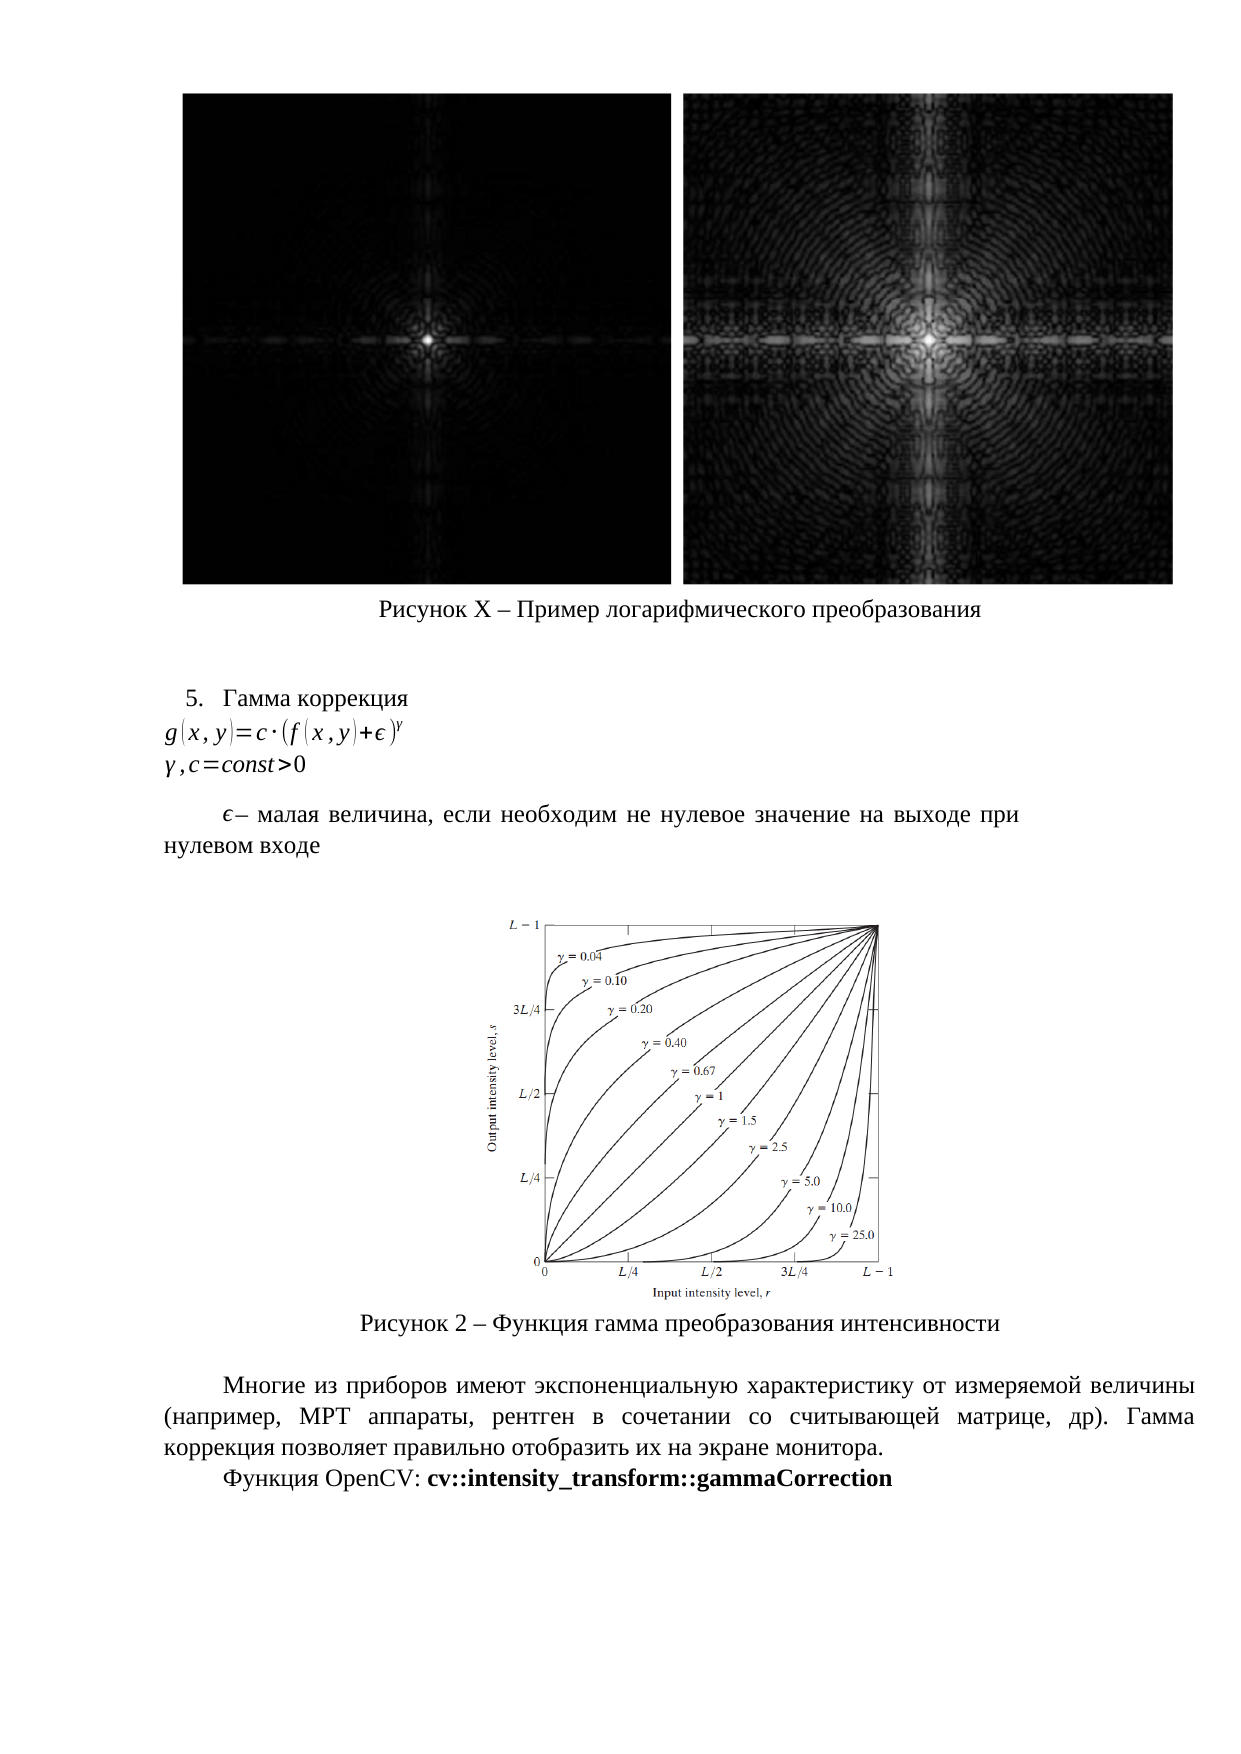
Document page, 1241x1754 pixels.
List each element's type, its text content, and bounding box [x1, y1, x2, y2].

table_header [1023, 798, 1031, 877]
text Функция OpenCV: cv::intensity_transform::gammaCorrection [164, 1463, 1196, 1492]
text Многие из приборов имеют экспоненциальную характеристику от измеряемой величины (например, МРТ аппараты, рентген в сочетании со считывающей матрице, др). Гамма коррекция позволяет правильно отобразить их на экране монитора. [164, 1370, 1196, 1461]
table_header – малая величина, если необходим не нулевое значение на выходе при нулевом входе [87, 798, 1022, 877]
list Гамма коррекция [185, 683, 1196, 712]
text Рисунок Х – Пример логарифмического преобразования [164, 594, 1196, 623]
text Рисунок 2 – Функция гамма преобразования интенсивности [164, 1308, 1196, 1336]
picture [175, 88, 1185, 591]
picture [461, 908, 899, 1305]
